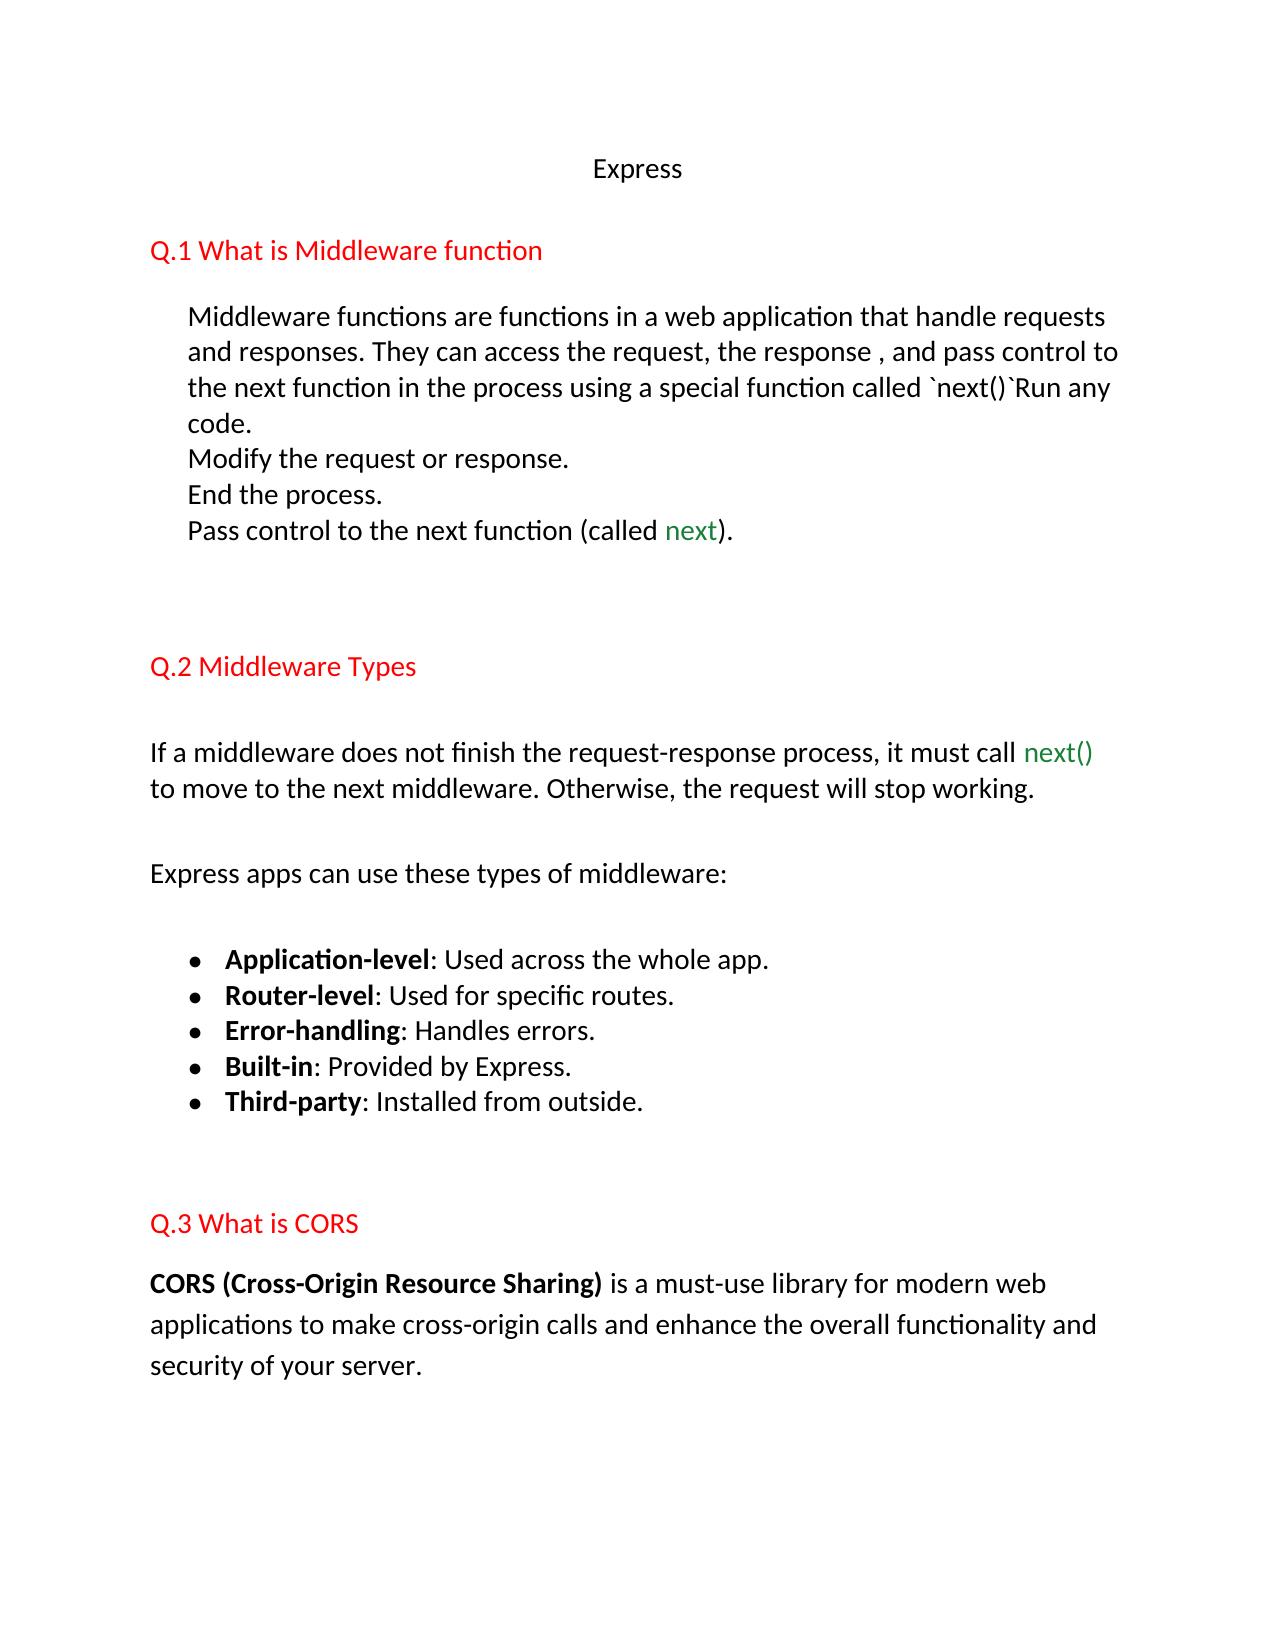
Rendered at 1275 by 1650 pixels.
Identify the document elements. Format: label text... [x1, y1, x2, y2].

list Built-in: Provided by Express. [187, 1048, 1125, 1083]
text Express [150, 150, 1125, 186]
text Pass control to the next function (called next). [187, 512, 1125, 547]
list Third-party: Installed from outside. [187, 1083, 1125, 1119]
list Router-level: Used for specific routes. [187, 977, 1125, 1012]
text Middleware functions are functions in a web application that handle requests and responses. They can access the request, the response , and pass control to the next function in the process using a special function called `next()`Run any code. [187, 298, 1125, 440]
text CORS (Cross-Origin Resource Sharing) is a must-use library for modern web applications to make cross-origin calls and enhance the overall functionality and security of your server. [150, 1265, 1125, 1383]
list Error-handling: Handles errors. [187, 1012, 1125, 1048]
list Application-level: Used across the whole app. [187, 941, 1125, 977]
text Q.3 What is CORS [150, 1205, 1125, 1240]
text Q.2 Middleware Types [150, 648, 1125, 684]
text Modify the request or response. [187, 440, 1125, 476]
text Q.1 What is Middleware function [150, 232, 1125, 267]
text End the process. [187, 476, 1125, 512]
text If a middleware does not finish the request-response process, it must call next() to move to the next middleware. Otherwise, the request will stop working. [150, 734, 1125, 805]
text Express apps can use these types of middleware: [150, 855, 1125, 891]
